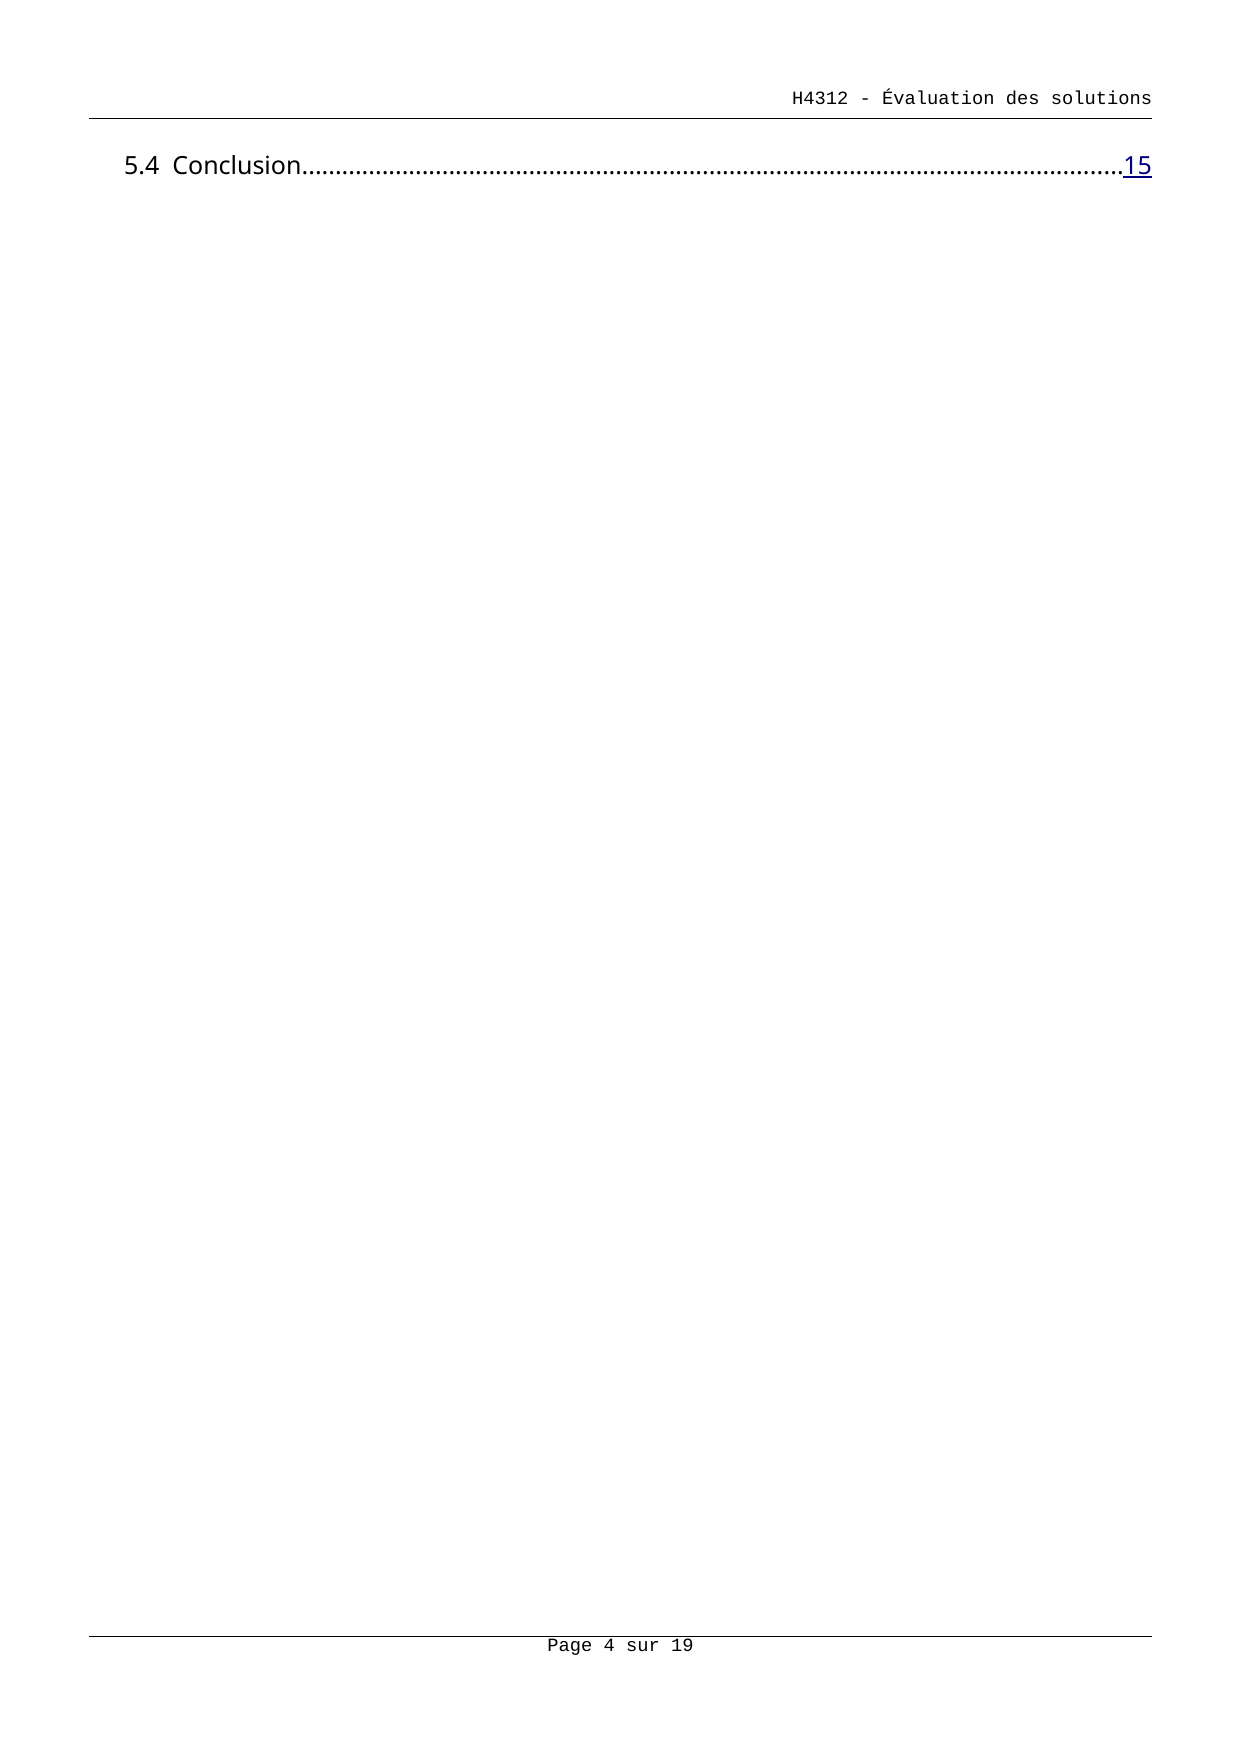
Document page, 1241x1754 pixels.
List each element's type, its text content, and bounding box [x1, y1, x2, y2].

text 5.4 Conclusion 15 [124, 147, 1152, 182]
